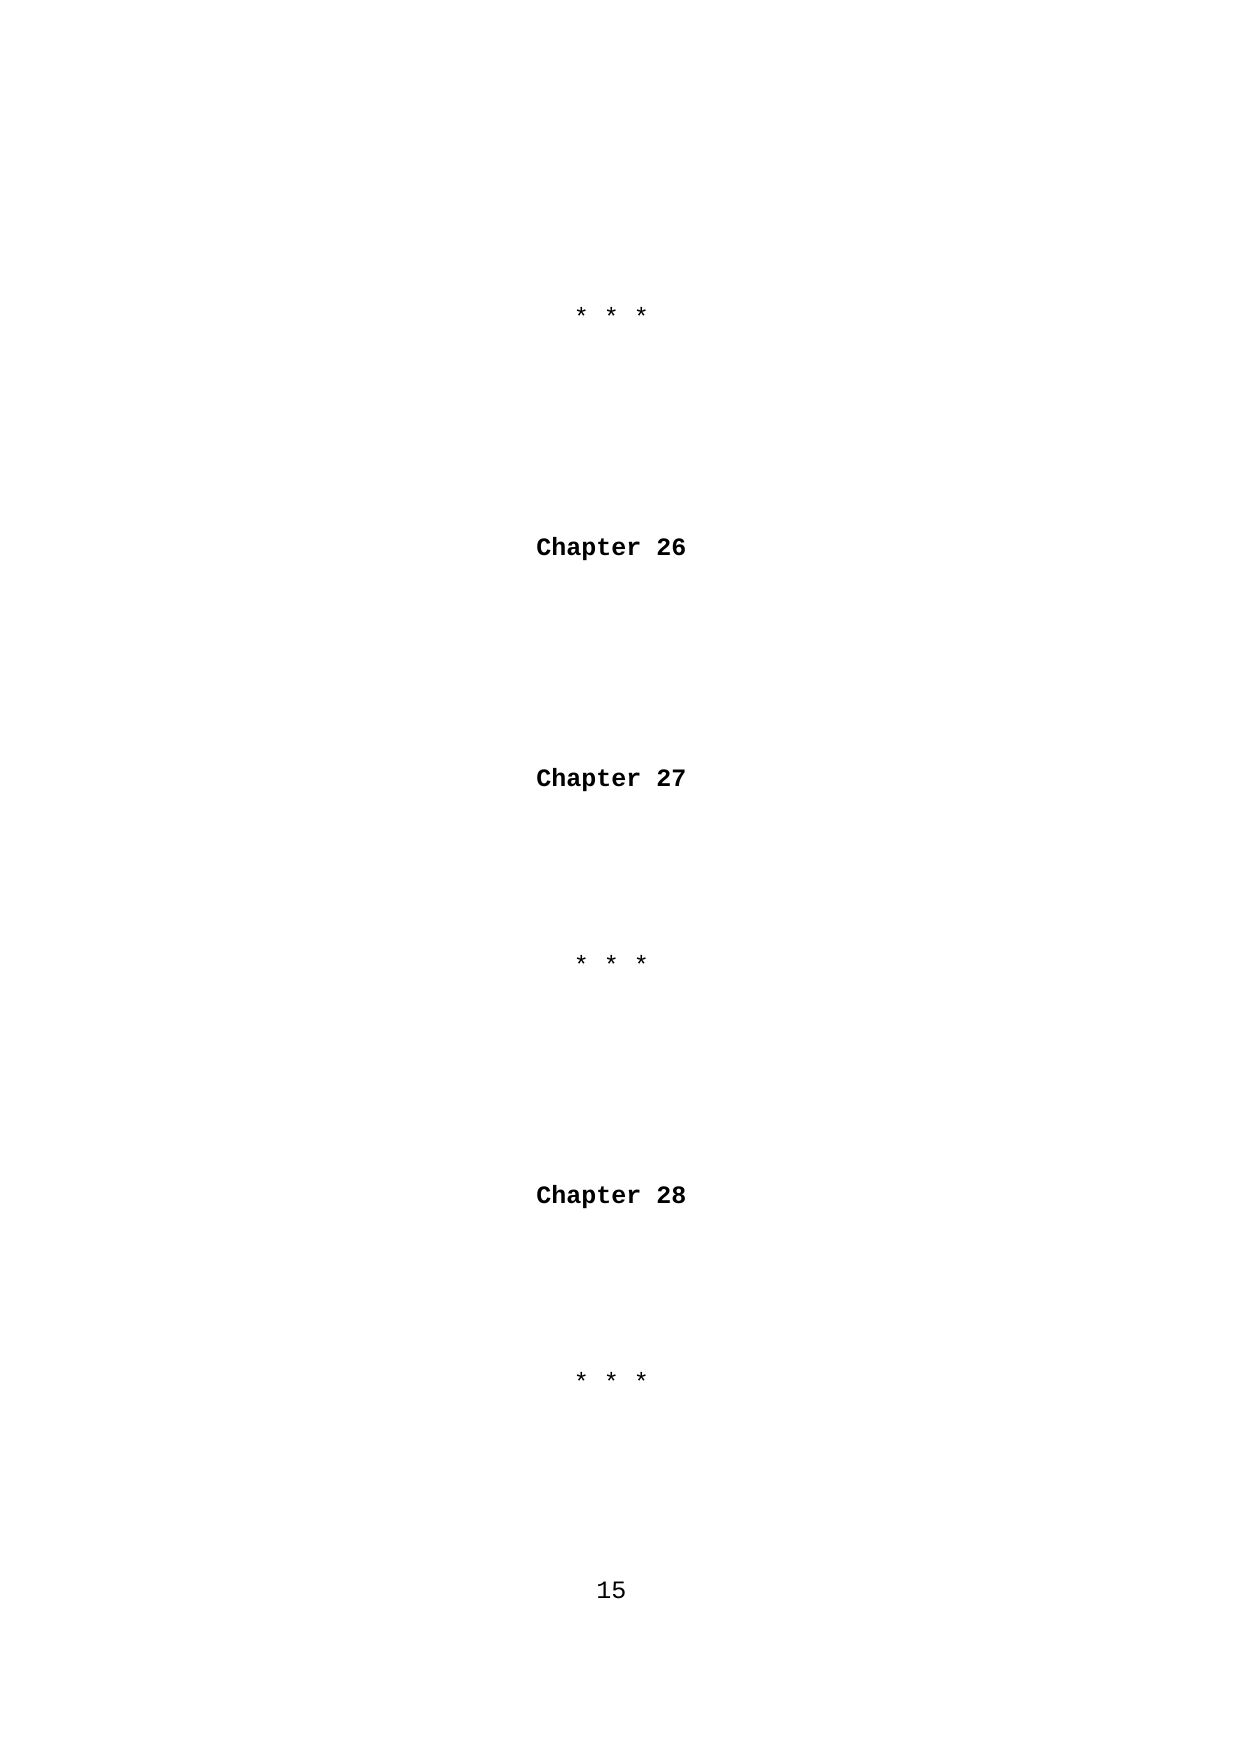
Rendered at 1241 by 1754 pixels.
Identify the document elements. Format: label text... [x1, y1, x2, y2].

subtitle Chapter 26 [159, 520, 1063, 563]
subtitle * * * [159, 938, 1063, 981]
subtitle * * * [159, 1355, 1063, 1398]
subtitle Chapter 28 [159, 1168, 1063, 1211]
subtitle Chapter 27 [159, 751, 1063, 794]
subtitle * * * [159, 290, 1063, 333]
